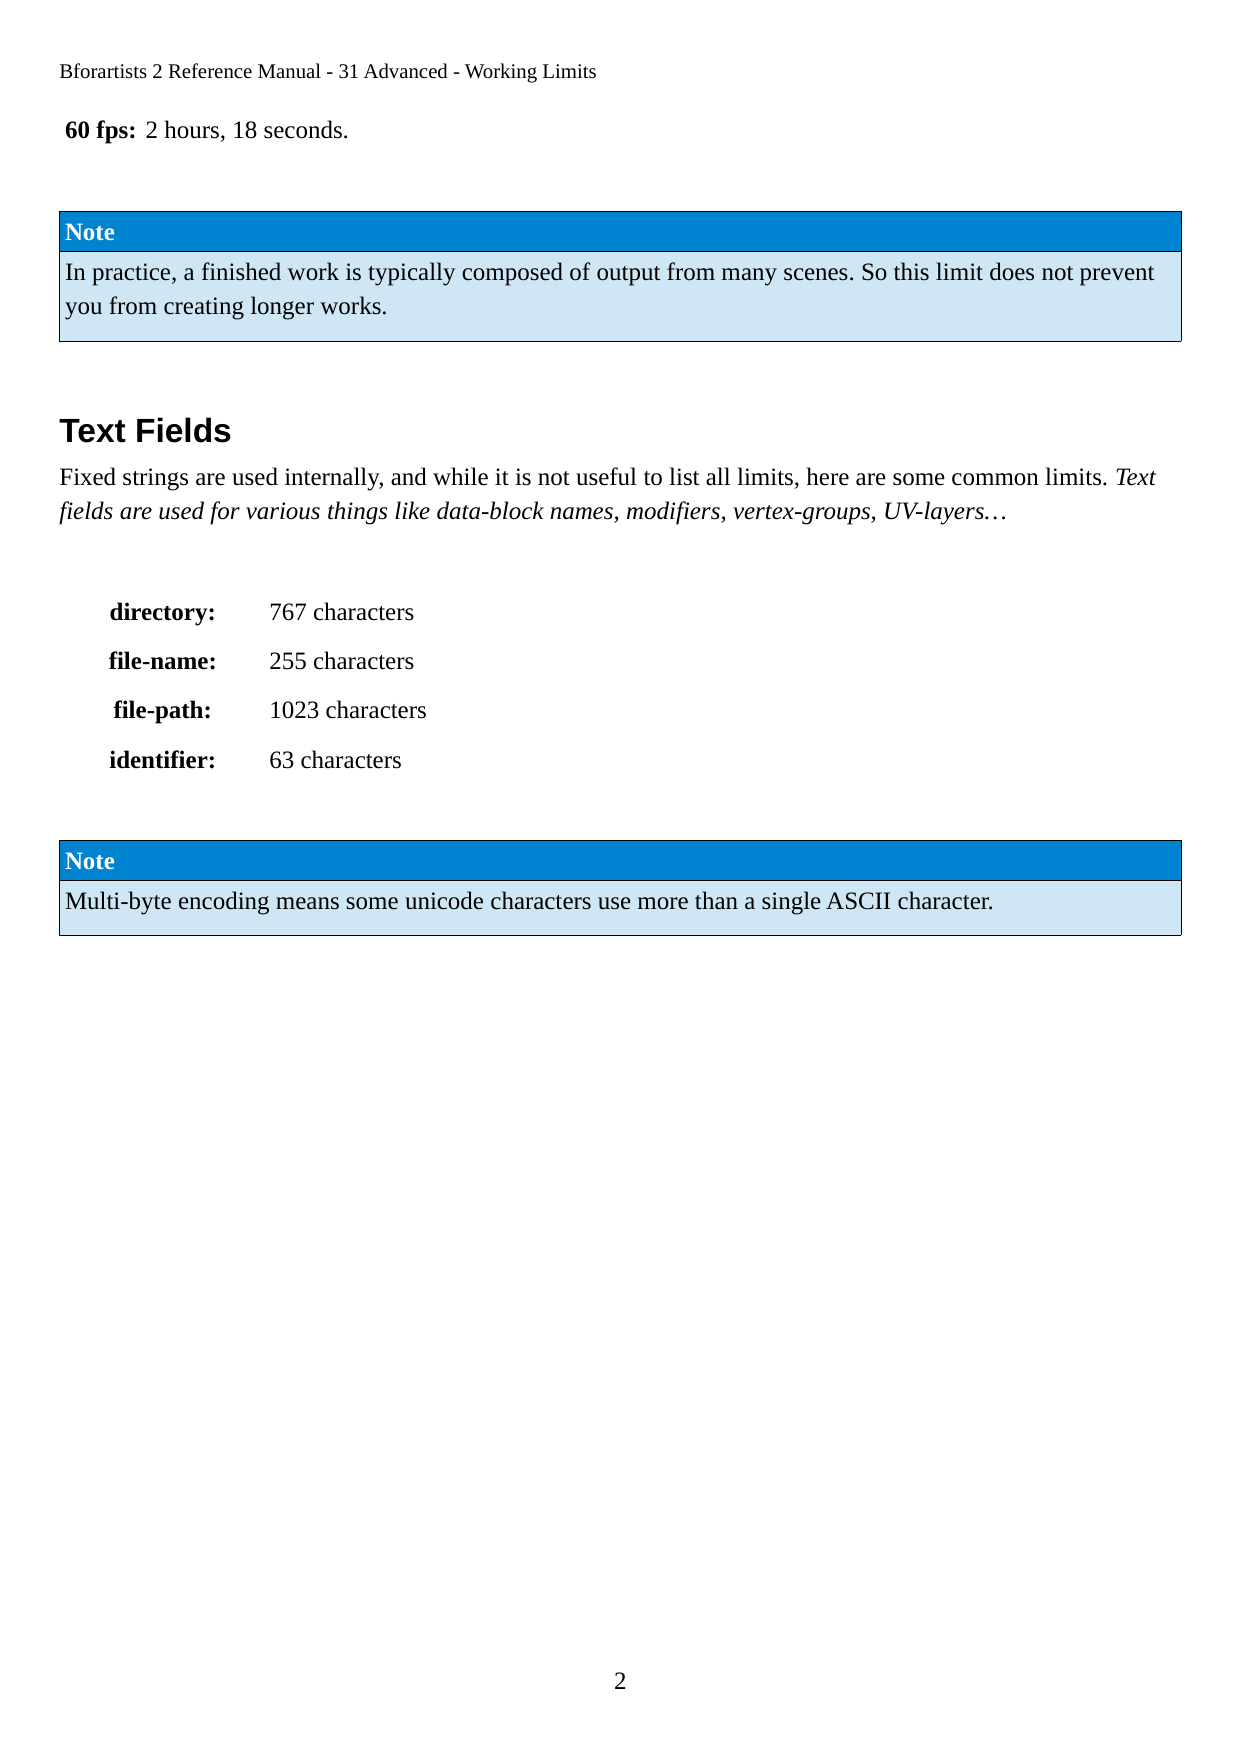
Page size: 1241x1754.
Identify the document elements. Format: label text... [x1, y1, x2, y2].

table_header 767 characters [266, 594, 620, 643]
table_header directory: [59, 594, 266, 643]
table_header Note [60, 212, 1181, 251]
subtitle Text Fields [59, 411, 1181, 449]
table_header Note [60, 841, 1181, 880]
table_cell In practice, a finished work is typically composed of output from many scenes. So this limit does not prevent you from creating longer works. [60, 252, 1181, 341]
table_cell 2 hours, 18 seconds. [143, 113, 361, 162]
table_cell Multi-byte encoding means some unicode characters use more than a single ASCII character. [60, 881, 1181, 935]
table_cell 63 characters [266, 742, 620, 791]
table_cell 255 characters [266, 644, 620, 693]
text Fixed strings are used internally, and while it is not useful to list all limits, here are some common limits. Text fields are used for various things like data-block names, modifiers, vertex-groups, UV-layers… [59, 462, 1181, 525]
table_cell 1023 characters [266, 693, 620, 742]
table_cell 60 fps: [59, 113, 142, 162]
table_cell file-path: [59, 693, 266, 742]
table_cell identifier: [59, 742, 266, 791]
table_cell file-name: [59, 644, 266, 693]
